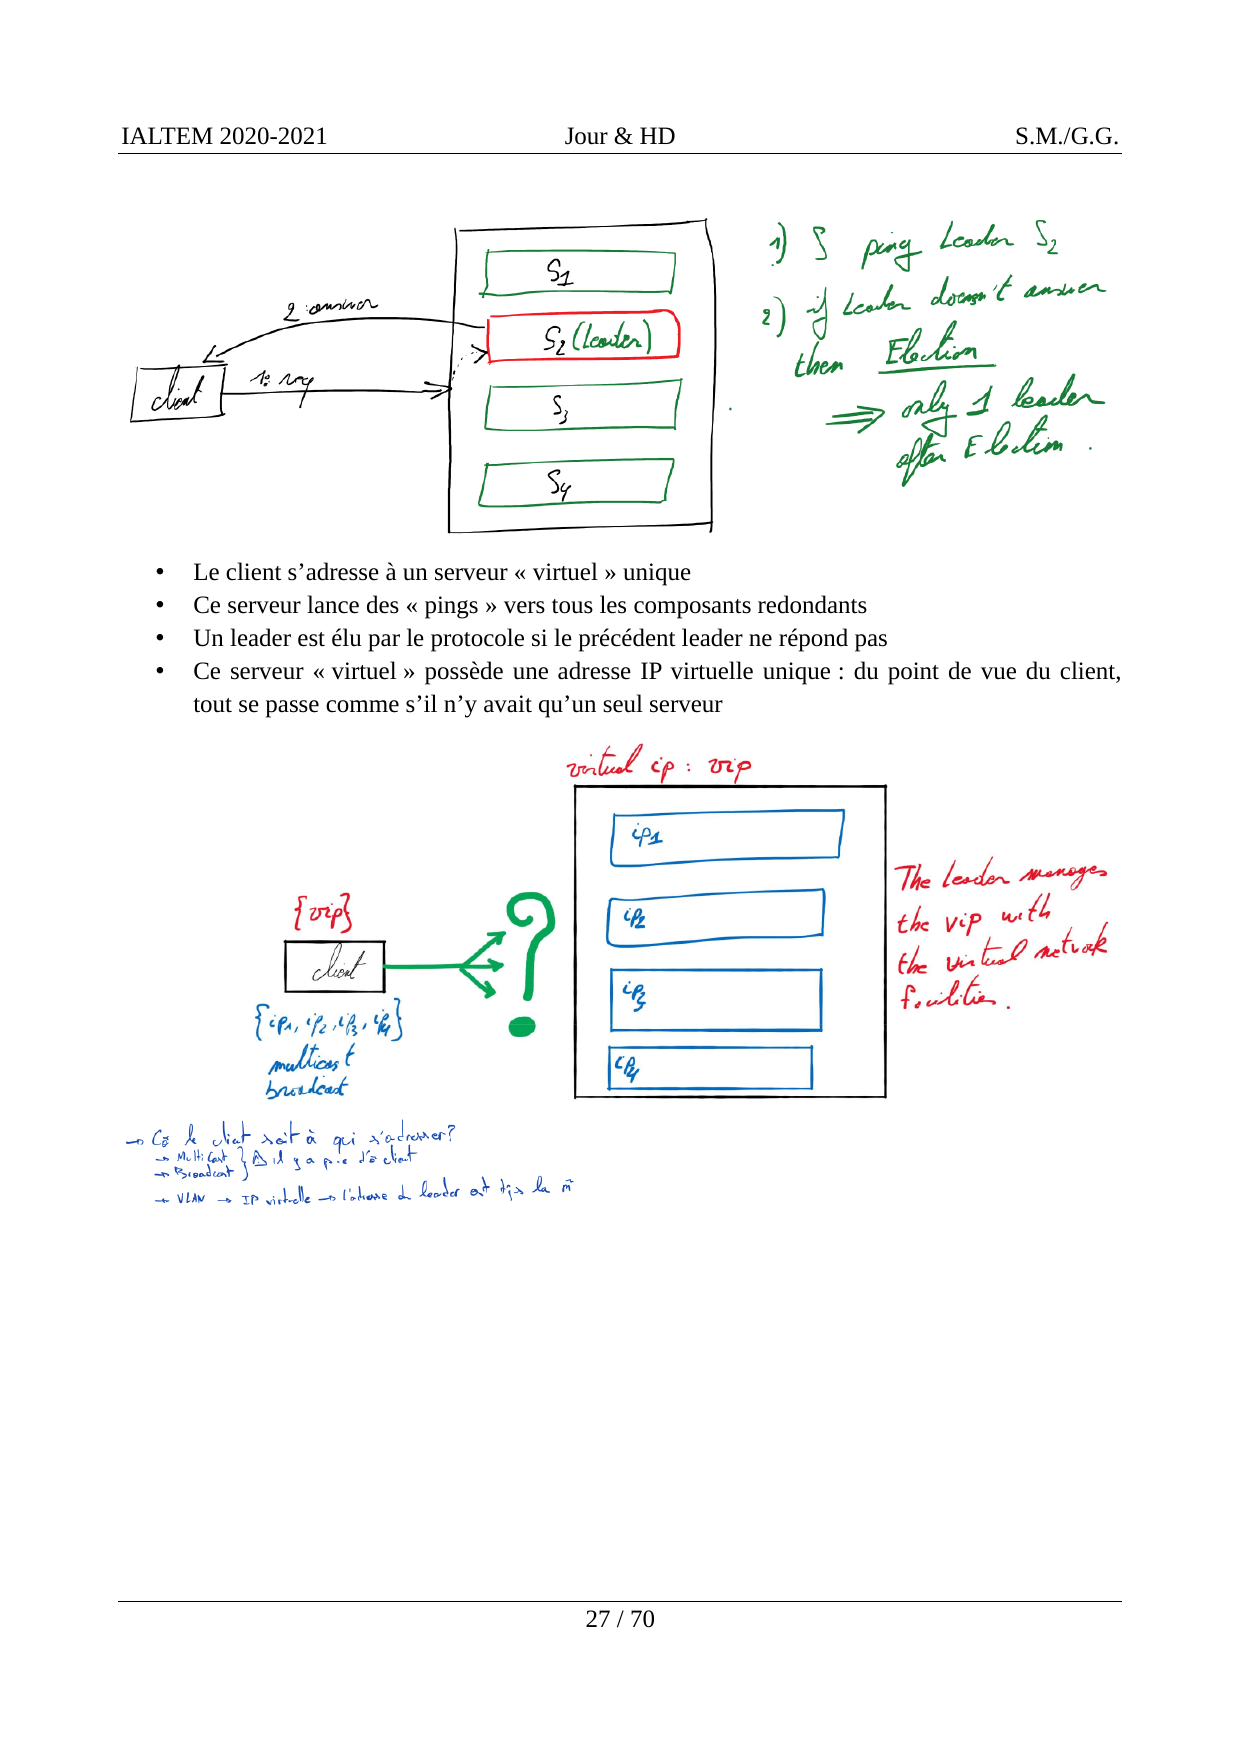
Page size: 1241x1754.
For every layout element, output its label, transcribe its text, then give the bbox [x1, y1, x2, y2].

picture [118, 737, 1123, 1209]
picture [118, 182, 1123, 558]
list Ce serveur lance des « pings » vers tous les composants redondants [156, 590, 1122, 619]
list Le client s’adresse à un serveur « virtuel » unique [156, 558, 1122, 586]
list Ce serveur « virtuel » possède une adresse IP virtuelle unique : du point de vue du client, tout se passe comme s’il n’y avait qu’un seul serveur [156, 656, 1122, 718]
list Un leader est élu par le protocole si le précédent leader ne répond pas [156, 623, 1122, 652]
